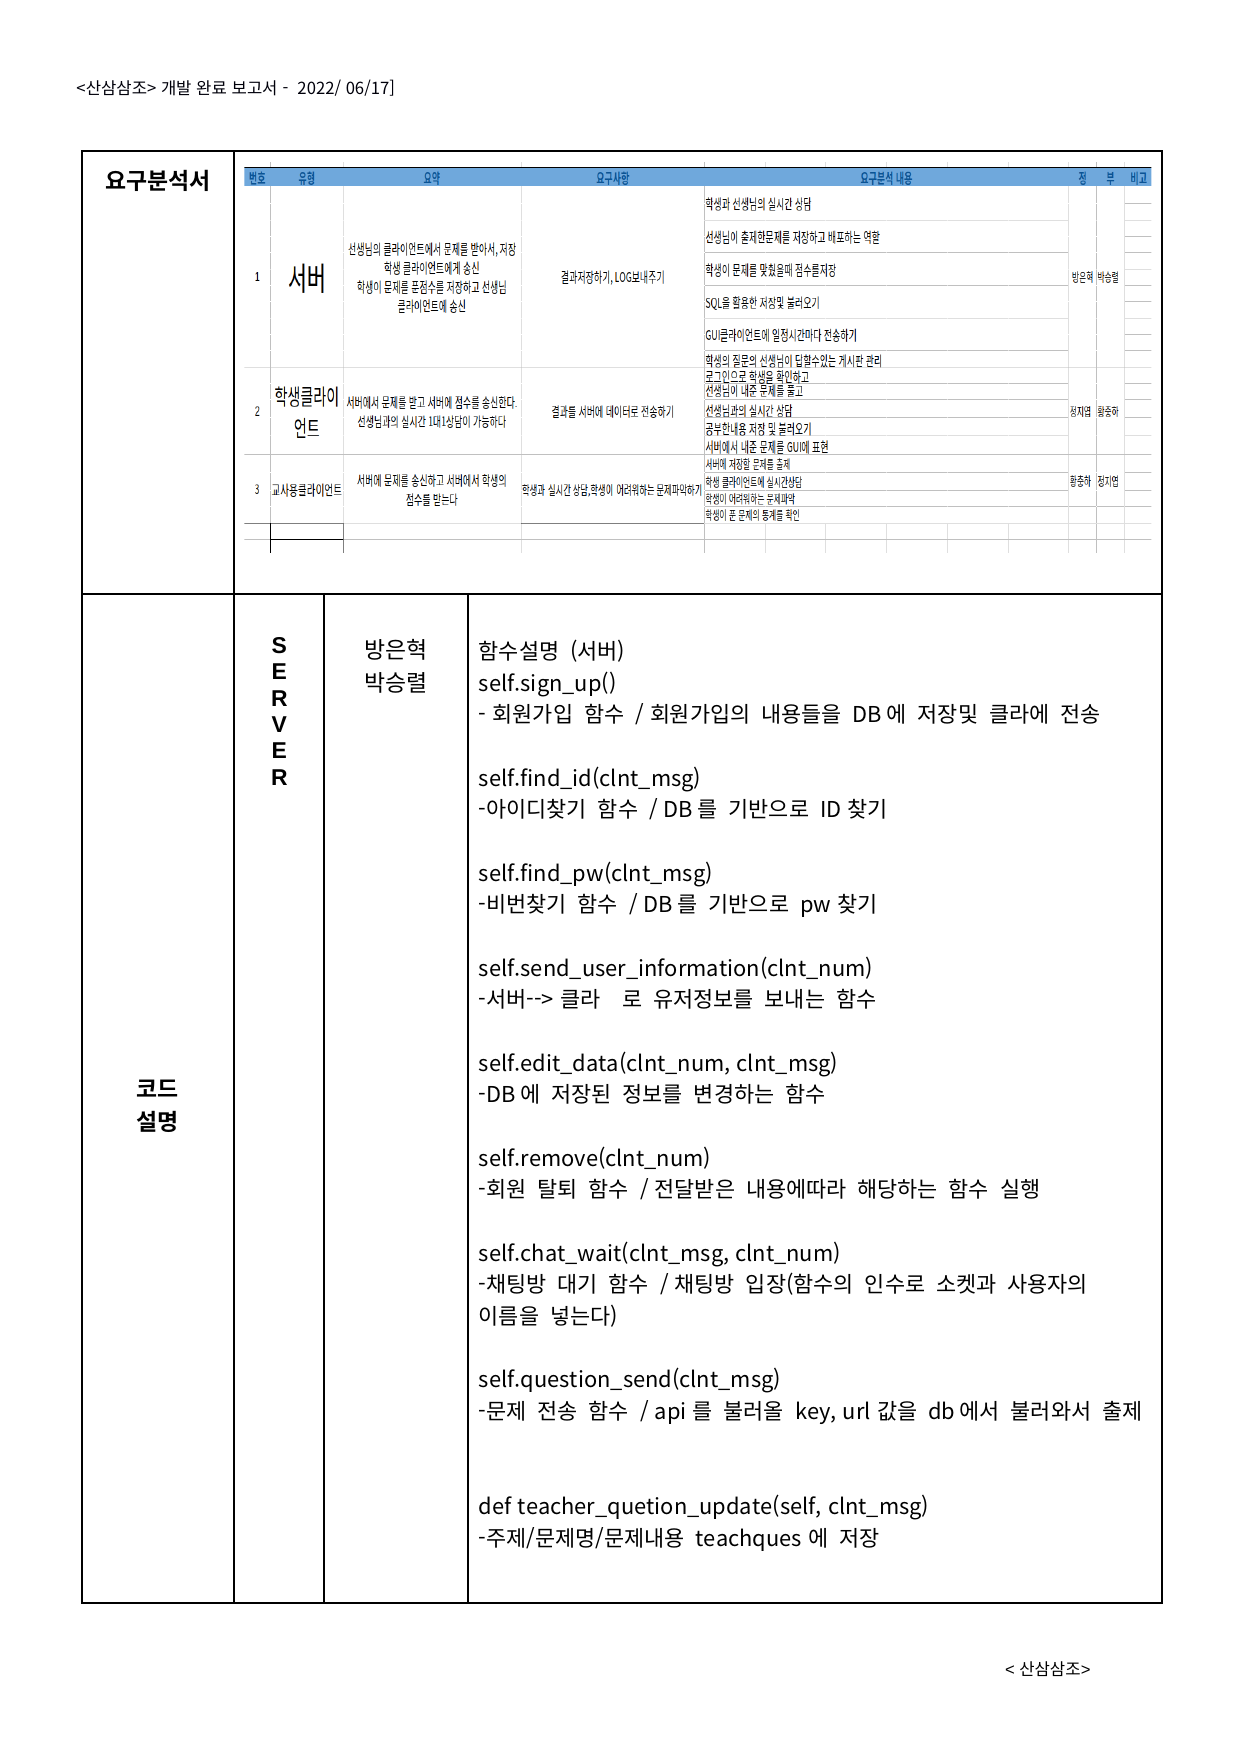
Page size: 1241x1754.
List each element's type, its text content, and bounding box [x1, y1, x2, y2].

table_cell S E R V E R [235, 595, 323, 1602]
picture [244, 162, 1152, 553]
table_cell 함수설명 (서버) self.sign_up() - 회원가입 함수 / 회원가입의 내용들을 DB에 저장및 클라에 전송 self.find_id(clnt_msg) -아이디찾기 함수 / DB를 기반으로 ID 찾기 self.find_pw(clnt_msg) -비번찾기 함수 / DB를 기반으로 pw 찾기 self.send_user_information(clnt_num) -서버--> 클라 로 유저정보를 보내는 함수 self.edit_data(clnt_num, clnt_msg) -DB에 저장된 정보를 변경하는 함수 self.remove(clnt_num) -회원 탈퇴 함수 / 전달받은 내용에따라 해당하는 함수 실행 self.chat_wait(clnt_msg, clnt_num) -채팅방 대기 함수 / 채팅방 입장(함수의 인수로 소켓과 사용자의 이름을 넣는다) self.question_send(clnt_msg) -문제 전송 함수 / api 를 불러올 key, url 값을 db에서 불러와서 출제 def teacher_quetion_update(self, clnt_msg) -주제/문제명/문제내용 teachques 에 저장 [469, 595, 1161, 1602]
table_cell 코드 설명 [83, 595, 233, 1602]
table_cell 방은혁 박승렬 [325, 595, 467, 1602]
table_cell 요구분석서 [83, 152, 233, 593]
table_cell [235, 152, 1161, 593]
